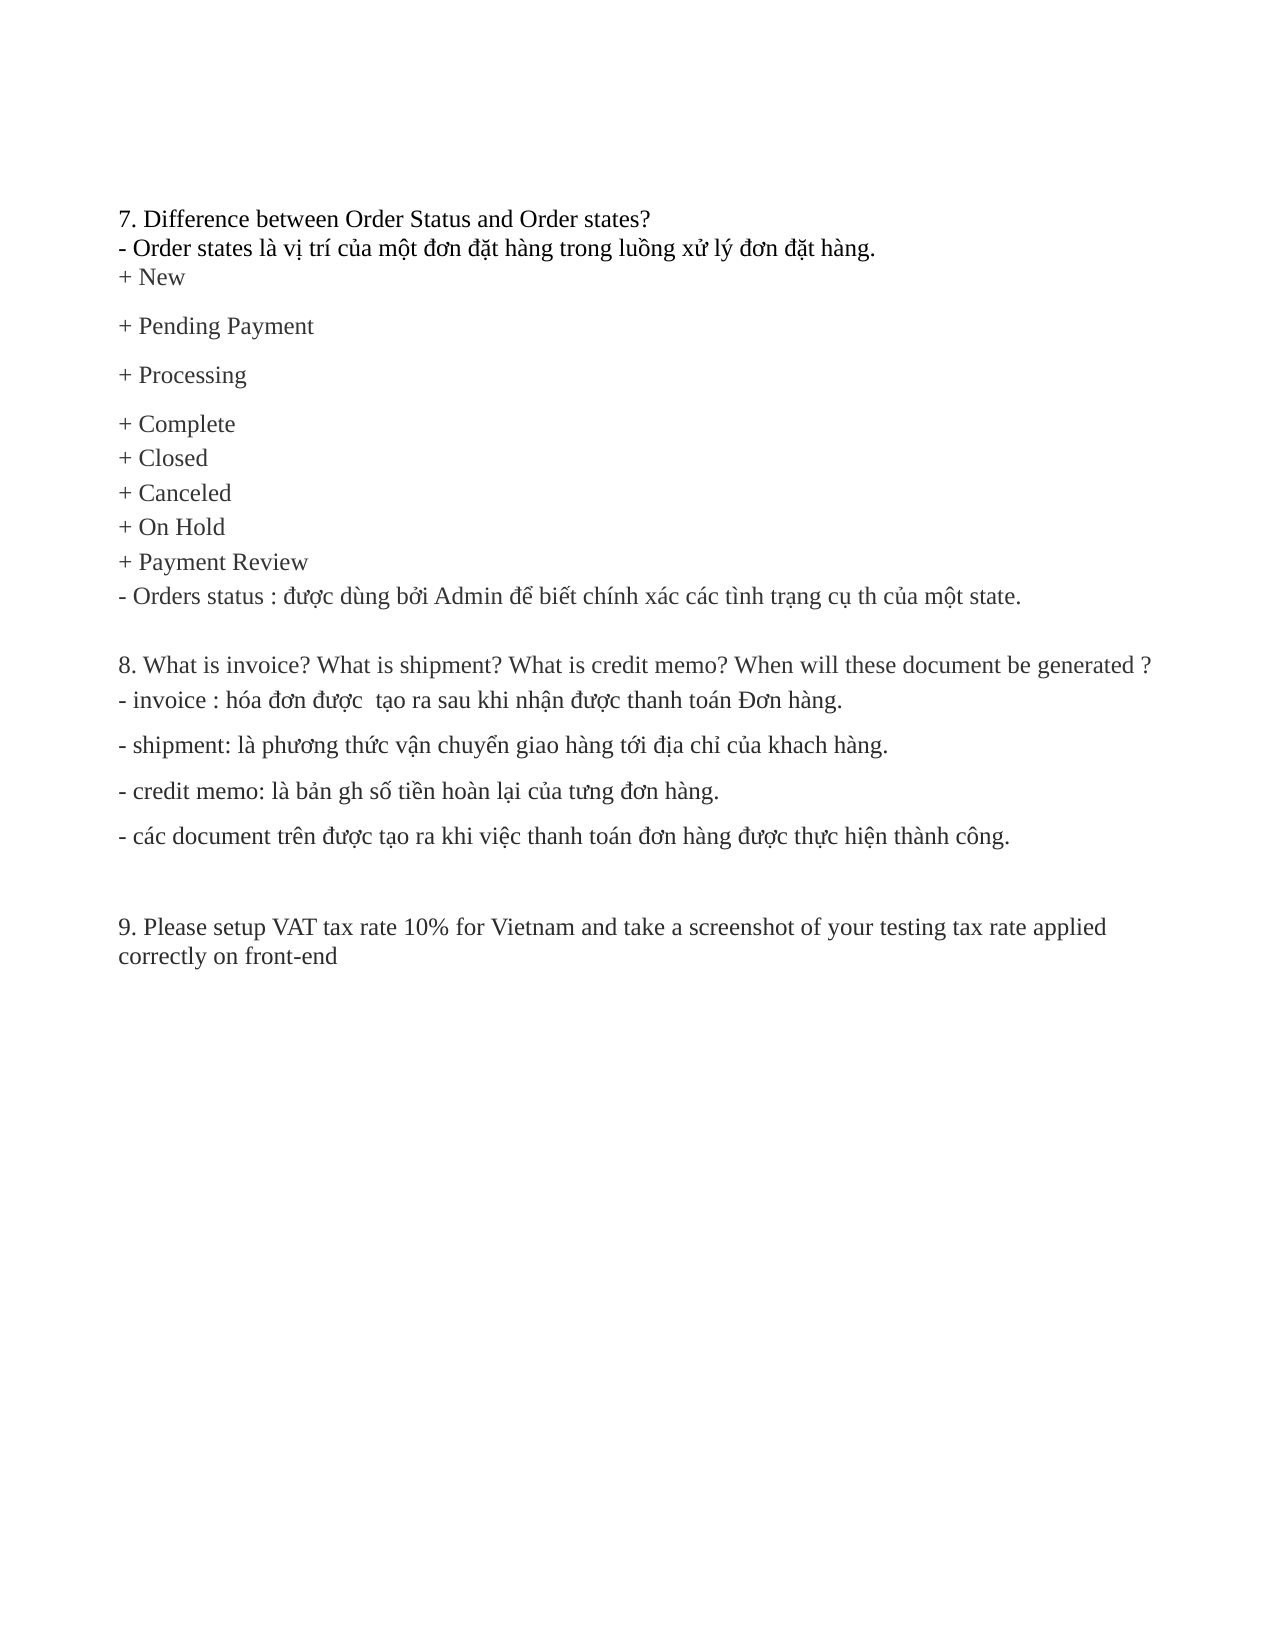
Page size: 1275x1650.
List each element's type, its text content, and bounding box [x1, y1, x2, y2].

text - shipment: là phương thức vận chuyển giao hàng tới địa chỉ của khach hàng. [118, 730, 1157, 759]
list - Orders status : được dùng bởi Admin để biết chính xác các tình trạng cụ th của một state. [118, 581, 1157, 610]
list + Closed [118, 443, 1157, 472]
text + Pending Payment [118, 311, 1157, 340]
text - invoice : hóa đơn được tạo ra sau khi nhận được thanh toán Đơn hàng. [118, 685, 1157, 714]
list + Complete [118, 409, 1157, 438]
list + Payment Review [118, 547, 1157, 576]
text - các document trên được tạo ra khi việc thanh toán đơn hàng được thực hiện thành công. [118, 821, 1157, 850]
text 9. Please setup VAT tax rate 10% for Vietnam and take a screenshot of your testing tax rate applied correctly on front-end [118, 912, 1157, 969]
text + Processing [118, 360, 1157, 389]
text - credit memo: là bản gh số tiền hoàn lại của tưng đơn hàng. [118, 776, 1157, 804]
text + New [118, 262, 1157, 291]
list + On Hold [118, 512, 1157, 541]
text 7. Difference between Order Status and Order states? [118, 204, 1157, 233]
list 8. What is invoice? What is shipment? What is credit memo? When will these document be generated ? [118, 650, 1157, 679]
text - Order states là vị trí của một đơn đặt hàng trong luồng xử lý đơn đặt hàng. [118, 233, 1157, 262]
list + Canceled [118, 478, 1157, 507]
